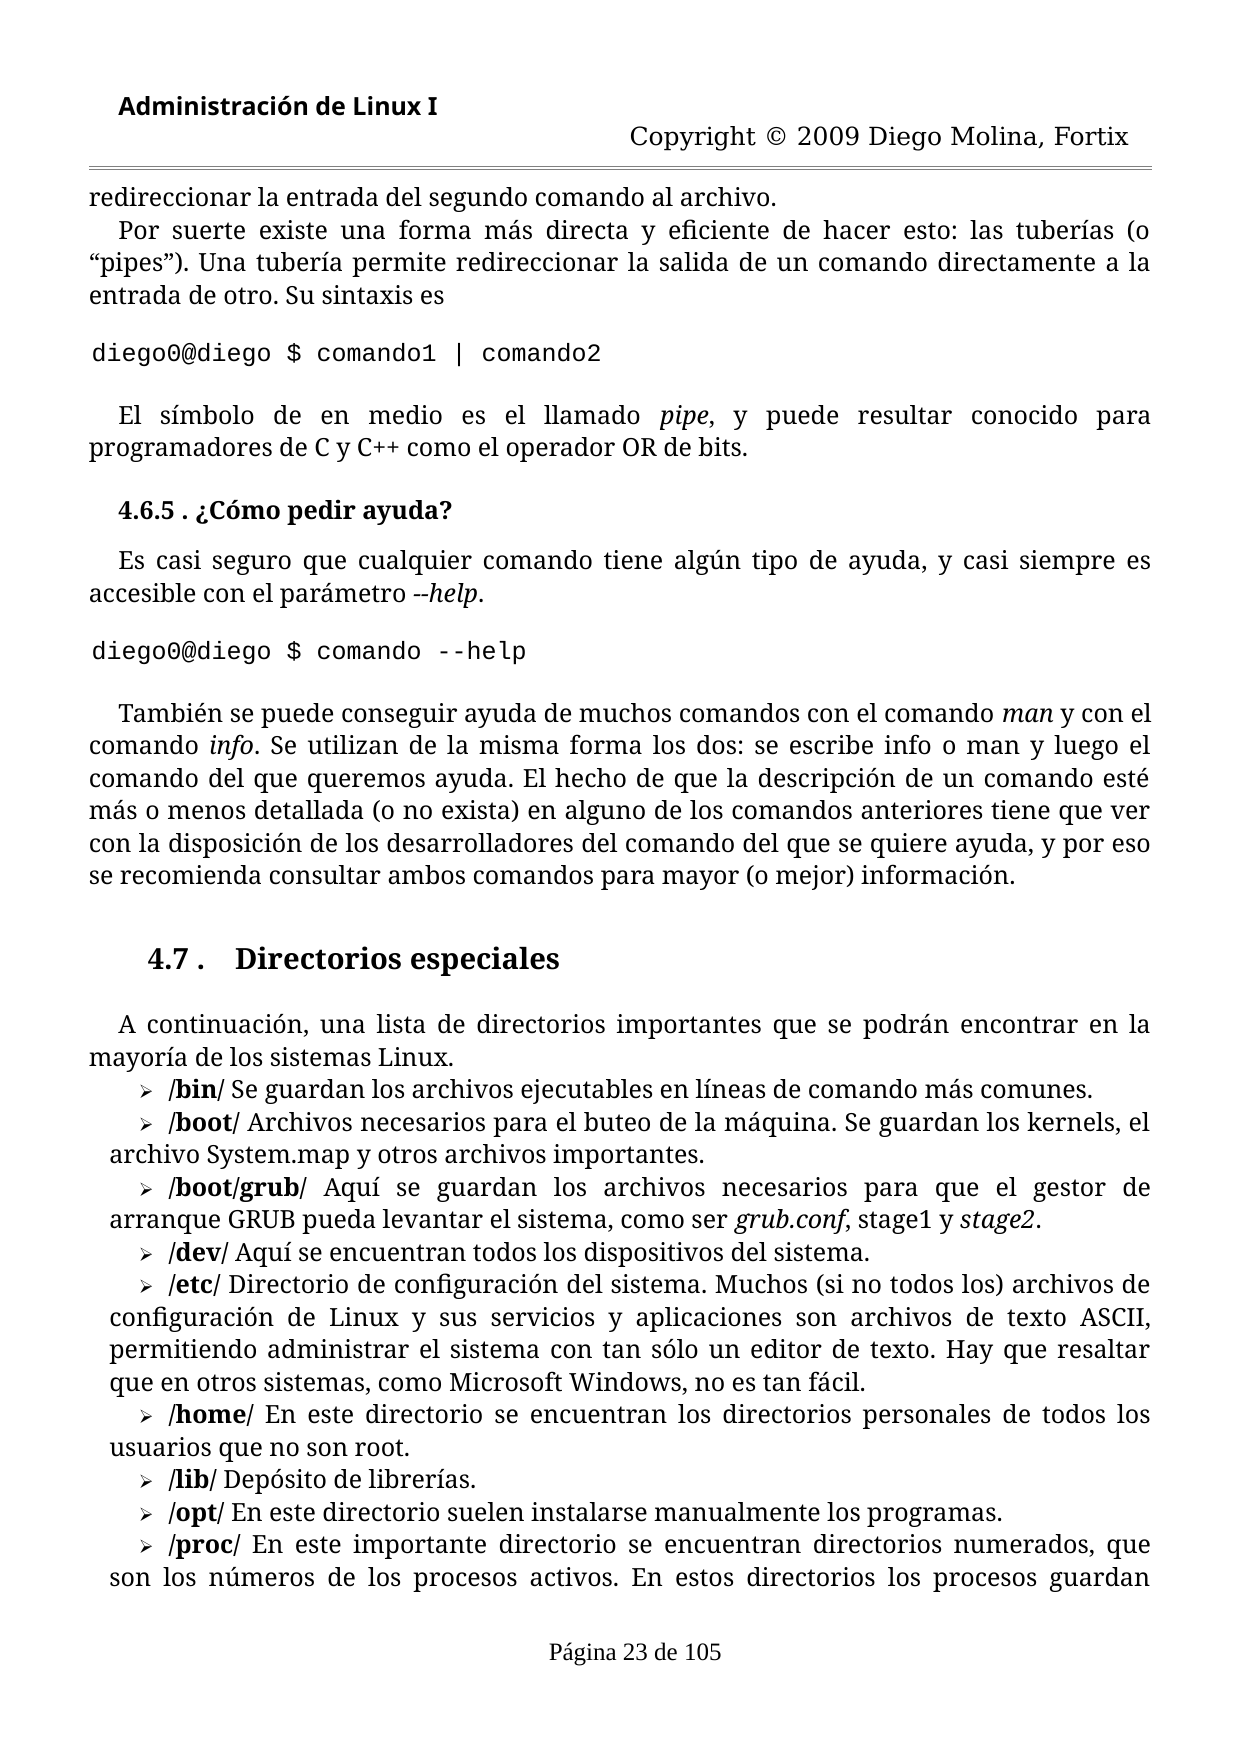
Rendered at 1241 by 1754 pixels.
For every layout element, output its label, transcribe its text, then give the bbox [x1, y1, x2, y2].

list /etc/ Directorio de configuración del sistema. Muchos (si no todos los) archivos de configuración de Linux y sus servicios y aplicaciones son archivos de texto ASCII, permitiendo administrar el sistema con tan sólo un editor de texto. Hay que resaltar que en otros sistemas, como Microsoft Windows, no es tan fácil. [88, 1268, 1152, 1398]
text Por suerte existe una forma más directa y eficiente de hacer esto: las tuberías (o “pipes”). Una tubería permite redireccionar la salida de un comando directamente a la entrada de otro. Su sintaxis es [88, 213, 1152, 311]
list /boot/ Archivos necesarios para el buteo de la máquina. Se guardan los kernels, el archivo System.map y otros archivos importantes. [88, 1105, 1152, 1170]
text diego0@diego $ comando1 | comando2 [88, 312, 1152, 398]
subtitle ¿Cómo pedir ayuda? [88, 493, 1152, 527]
list /dev/ Aquí se encuentran todos los dispositivos del sistema. [88, 1235, 1152, 1268]
list /opt/ En este directorio suelen instalarse manualmente los programas. [88, 1495, 1152, 1528]
list /bin/ Se guardan los archivos ejecutables en líneas de comando más comunes. [88, 1073, 1152, 1105]
list /boot/grub/ Aquí se guardan los archivos necesarios para que el gestor de arranque GRUB pueda levantar el sistema, como ser grub.conf, stage1 y stage2. [88, 1170, 1152, 1235]
list /lib/ Depósito de librerías. [88, 1463, 1152, 1495]
text redireccionar la entrada del segundo comando al archivo. [88, 181, 1152, 213]
list /proc/ En este importante directorio se encuentran directorios numerados, que son los números de los procesos activos. En estos directorios los procesos guardan [88, 1528, 1152, 1593]
text A continuación, una lista de directorios importantes que se podrán encontrar en la mayoría de los sistemas Linux. [88, 1008, 1152, 1073]
text También se puede conseguir ayuda de muchos comandos con el comando man y con el comando info. Se utilizan de la misma forma los dos: se escribe info o man y luego el comando del que queremos ayuda. El hecho de que la descripción de un comando esté más o menos detallada (o no exista) en alguno de los comandos anteriores tiene que ver con la disposición de los desarrolladores del comando del que se quiere ayuda, y por eso se recomienda consultar ambos comandos para mayor (o mejor) información. [88, 696, 1152, 891]
list /home/ En este directorio se encuentran los directorios personales de todos los usuarios que no son root. [88, 1398, 1152, 1463]
text El símbolo de en medio es el llamado pipe, y puede resultar conocido para programadores de C y C++ como el operador OR de bits. [88, 398, 1152, 463]
text diego0@diego $ comando --help [88, 610, 1152, 696]
subtitle Directorios especiales [88, 938, 1152, 978]
text Es casi seguro que cualquier comando tiene algún tipo de ayuda, y casi siempre es accesible con el parámetro --help. [88, 544, 1152, 609]
